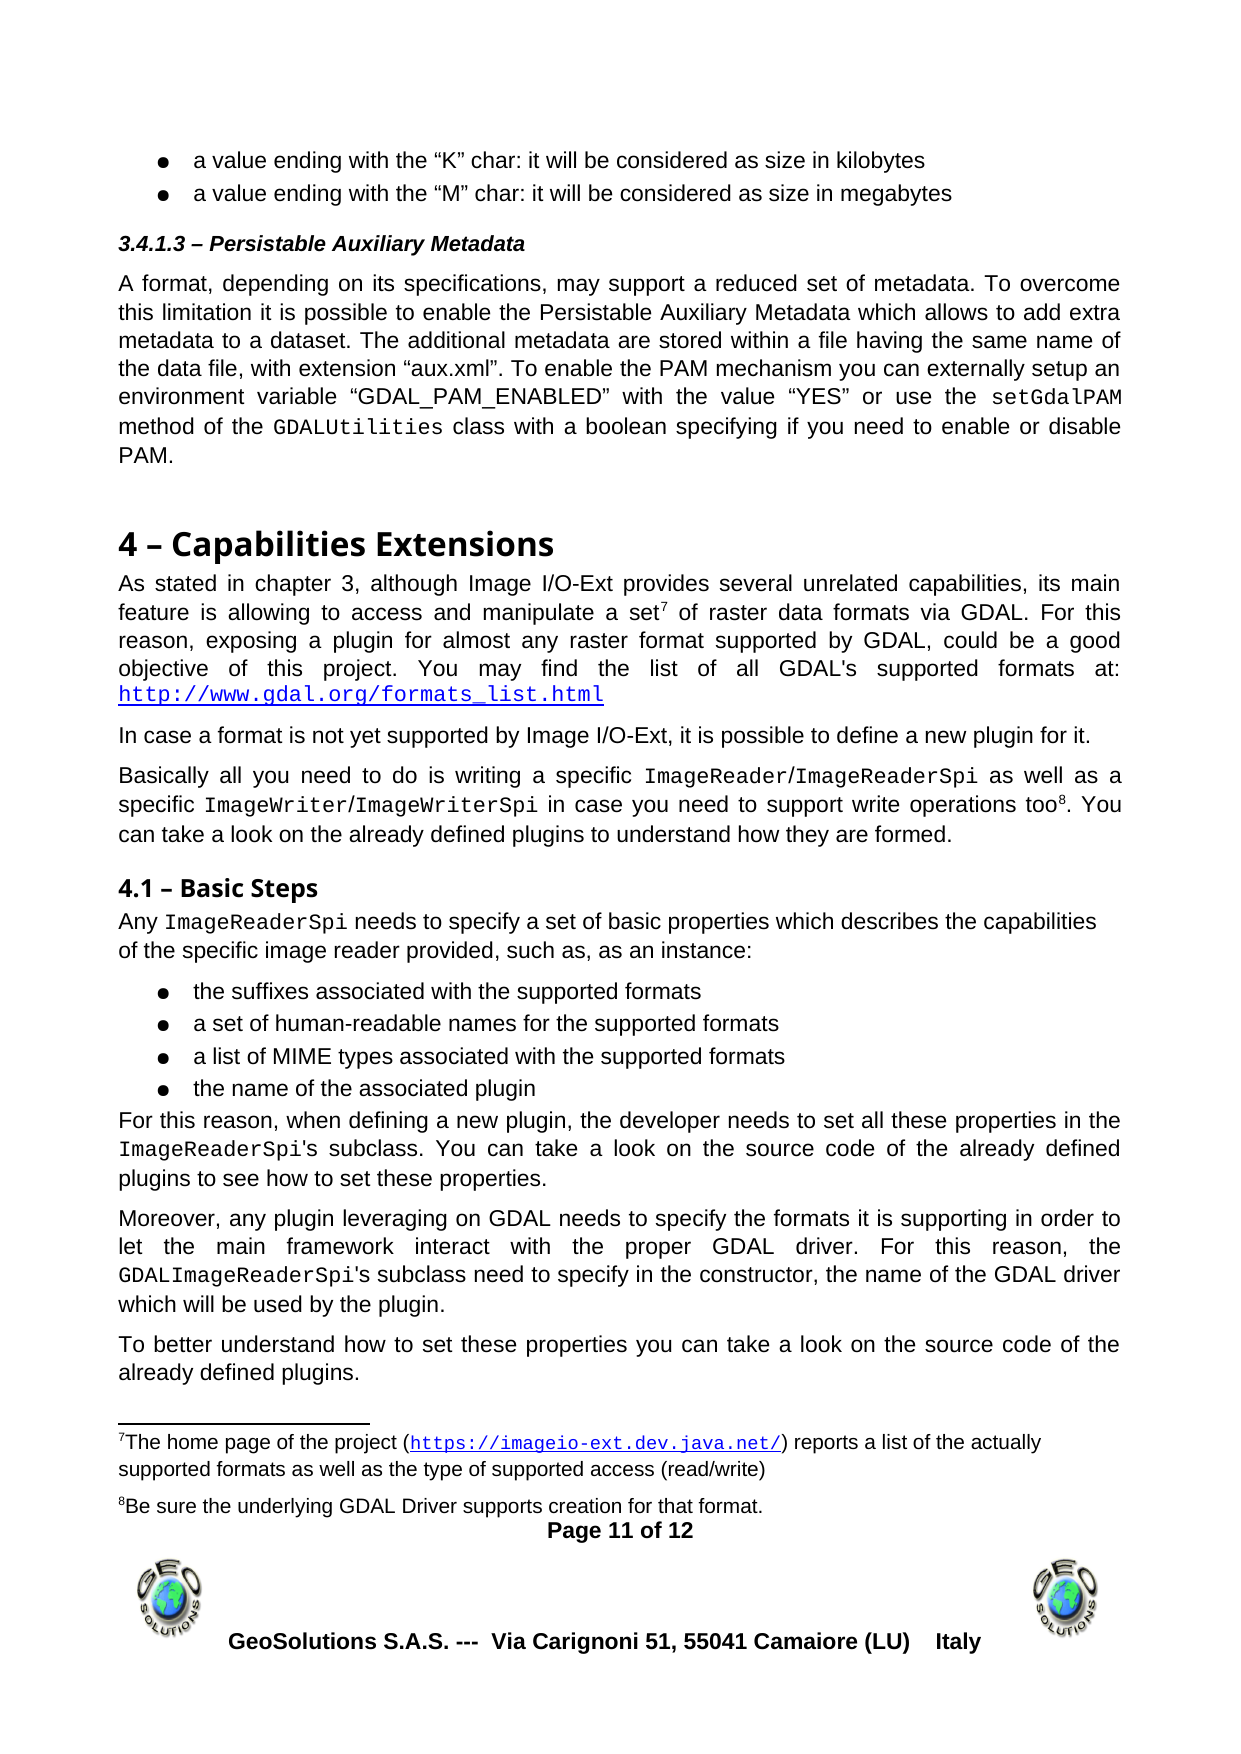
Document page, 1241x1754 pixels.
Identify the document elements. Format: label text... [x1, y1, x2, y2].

text Any ImageReaderSpi needs to specify a set of basic properties which describes the capabilities of the specific image reader provided, such as, as an instance: [118, 908, 1122, 964]
subtitle 4 – Capabilities Extensions [118, 521, 1122, 567]
list the suffixes associated with the supported formats [156, 978, 1122, 1004]
text For this reason, when defining a new plugin, the developer needs to set all these properties in the ImageReaderSpi's subclass. You can take a look on the source code of the already defined plugins to see how to set these properties. [118, 1108, 1122, 1192]
text As stated in chapter 3, although Image I/O-Ext provides several unrelated capabilities, its main feature is allowing to access and manipulate a set of raster data formats via GDAL. For this reason, exposing a plugin for almost any raster format supported by GDAL, could be a good objective of this project. You may find the list of all GDAL's supported formats at: http://www.gdal.org/formats_list.html [118, 571, 1122, 708]
text In case a format is not yet supported by Image I/O-Ext, it is possible to define a new plugin for it. [118, 722, 1122, 748]
text To better understand how to set these properties you can take a look on the source code of the already defined plugins. [118, 1332, 1122, 1386]
list a list of MIME types associated with the supported formats [156, 1043, 1122, 1069]
picture [1030, 1552, 1101, 1641]
subtitle 3.4.1.3 – Persistable Auxiliary Metadata [118, 232, 1122, 256]
text Basically all you need to do is writing a specific ImageReader/ImageReaderSpi as well as a specific ImageWriter/ImageWriterSpi in case you need to support write operations too. You can take a look on the already defined plugins to understand how they are formed. [118, 762, 1122, 848]
text The home page of the project (https://imageio-ext.dev.java.net/) reports a list of the actually supported formats as well as the type of supported access (read/write) [118, 1430, 1122, 1480]
list a value ending with the “M” char: it will be considered as size in megabytes [156, 180, 1122, 207]
subtitle 4.1 – Basic Steps [118, 871, 1122, 905]
list a value ending with the “K” char: it will be considered as size in kilobytes [156, 148, 1122, 174]
text Be sure the underlying GDAL Driver supports creation for that format. [118, 1494, 1122, 1518]
picture [134, 1552, 205, 1641]
list the name of the associated plugin [156, 1076, 1122, 1102]
text A format, depending on its specifications, may support a reduced set of metadata. To overcome this limitation it is possible to enable the Persistable Auxiliary Metadata which allows to add extra metadata to a dataset. The additional metadata are stored within a file having the same name of the data file, with extension “aux.xml”. To enable the PAM mechanism you can externally setup an environment variable “GDAL_PAM_ENABLED” with the value “YES” or use the setGdalPAM method of the GDALUtilities class with a boolean specifying if you need to enable or disable PAM. [118, 271, 1122, 469]
text Moreover, any plugin leveraging on GDAL needs to specify the formats it is supporting in order to let the main framework interact with the proper GDAL driver. For this reason, the GDALImageReaderSpi's subclass need to specify in the constructor, the name of the GDAL driver which will be used by the plugin. [118, 1206, 1122, 1317]
list a set of human-readable names for the supported formats [156, 1011, 1122, 1037]
